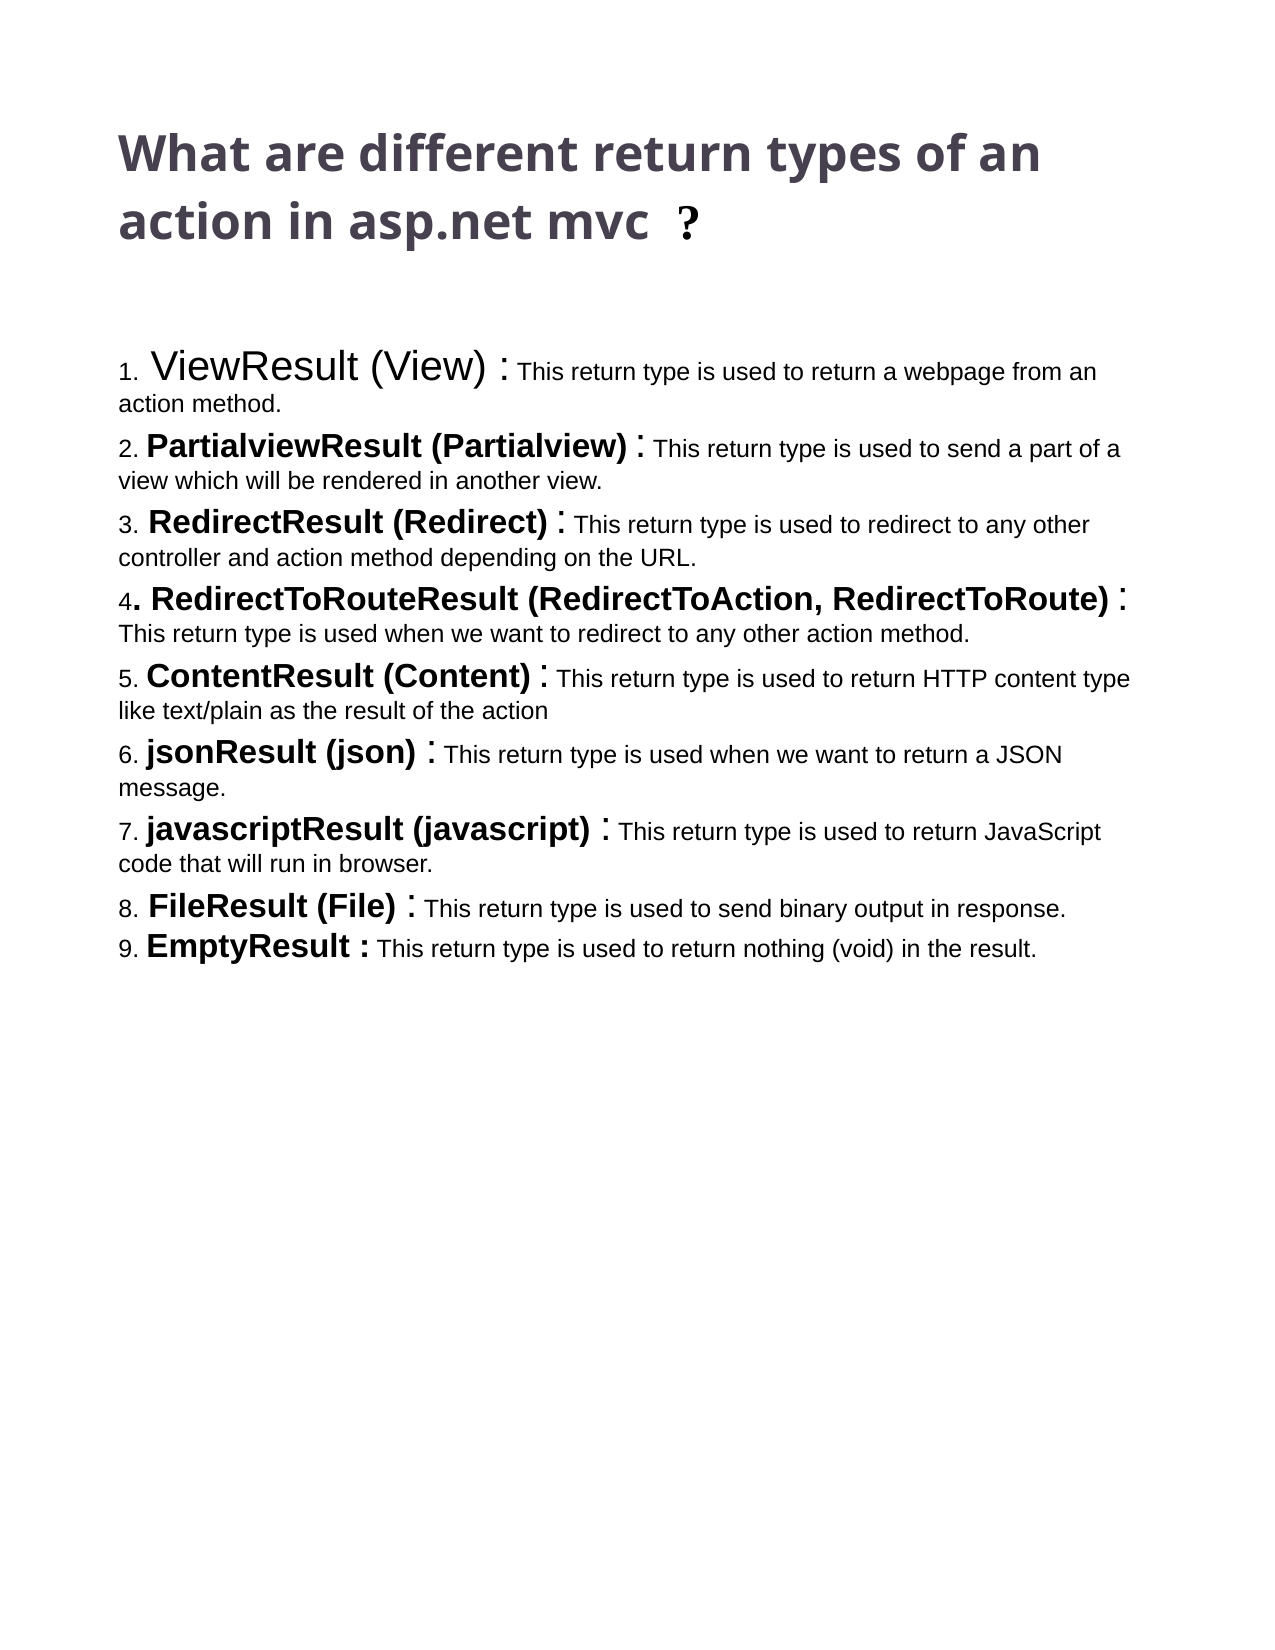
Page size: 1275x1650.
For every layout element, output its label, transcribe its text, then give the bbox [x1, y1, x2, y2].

text 1. ViewResult (View) : This return type is used to return a webpage from an action method. 2. PartialviewResult (Partialview) : This return type is used to send a part of a view which will be rendered in another view. 3. RedirectResult (Redirect) : This return type is used to redirect to any other controller and action method depending on the URL. 4. RedirectToRouteResult (RedirectToAction, RedirectToRoute) : This return type is used when we want to redirect to any other action method. 5. ContentResult (Content) : This return type is used to return HTTP content type like text/plain as the result of the action 6. jsonResult (json) : This return type is used when we want to return a JSON message. 7. javascriptResult (javascript) : This return type is used to return JavaScript code that will run in browser. 8. FileResult (File) : This return type is used to send binary output in response. 9. EmptyResult : This return type is used to return nothing (void) in the result. [118, 341, 1157, 964]
